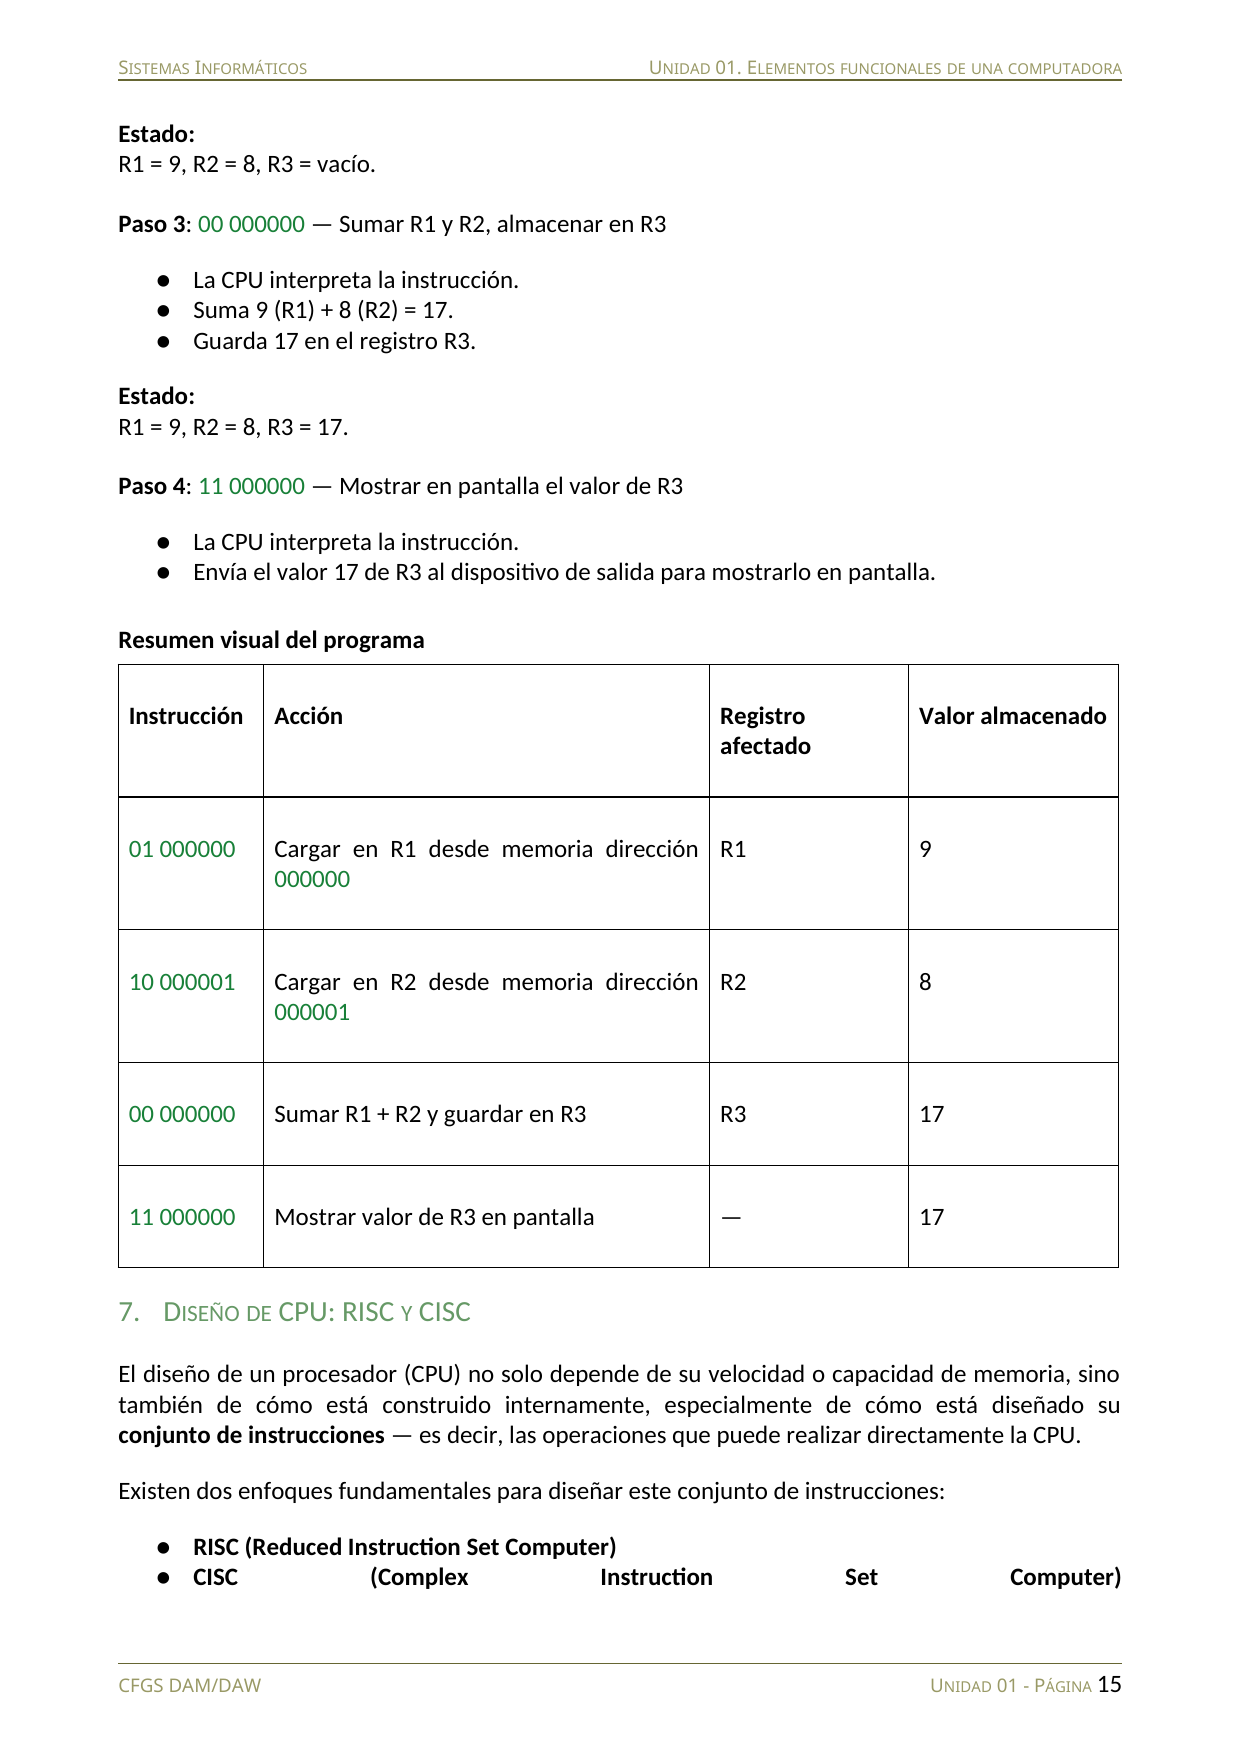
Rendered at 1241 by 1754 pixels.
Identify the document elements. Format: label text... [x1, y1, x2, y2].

list La CPU interpreta la instrucción. [156, 264, 1122, 294]
list Suma 9 (R1) + 8 (R2) = 17. [156, 294, 1122, 325]
table_cell 17 [909, 1063, 1118, 1164]
text Paso 4: 11 000000 — Mostrar en pantalla el valor de R3 [118, 471, 1122, 501]
table_cell Mostrar valor de R3 en pantalla [264, 1166, 709, 1267]
table_cell — [710, 1166, 908, 1267]
table_header Instrucción [119, 665, 263, 796]
table_cell 9 [909, 798, 1118, 929]
list La CPU interpreta la instrucción. [156, 526, 1122, 557]
list RISC (Reduced Instruction Set Computer) [156, 1531, 1122, 1561]
table_header Valor almacenado [909, 665, 1118, 796]
table_cell Cargar en R2 desde memoria dirección 000001 [264, 930, 709, 1062]
table_header Registro afectado [710, 665, 908, 796]
table_cell 00 000000 [119, 1063, 263, 1164]
list CISC (Complex Instruction Set Computer) [156, 1561, 1122, 1622]
table_cell R2 [710, 930, 908, 1062]
text Estado: R1 = 9, R2 = 8, R3 = 17. [118, 380, 1122, 441]
table_cell 8 [909, 930, 1118, 1062]
table_cell 17 [909, 1166, 1118, 1267]
table_cell R3 [710, 1063, 908, 1164]
table_cell Cargar en R1 desde memoria dirección 000000 [264, 798, 709, 929]
table_cell Sumar R1 + R2 y guardar en R3 [264, 1063, 709, 1164]
subtitle Diseño de CPU: RISC y CISC [118, 1293, 1122, 1328]
table_cell R1 [710, 798, 908, 929]
text Paso 3: 00 000000 — Sumar R1 y R2, almacenar en R3 [118, 208, 1122, 239]
text Existen dos enfoques fundamentales para diseñar este conjunto de instrucciones: [118, 1475, 1122, 1506]
text Estado: R1 = 9, R2 = 8, R3 = vacío. [118, 118, 1122, 179]
text El diseño de un procesador (CPU) no solo depende de su velocidad o capacidad de memoria, sino también de cómo está construido internamente, especialmente de cómo está diseñado su conjunto de instrucciones — es decir, las operaciones que puede realizar directamente la CPU. [118, 1358, 1122, 1450]
list Envía el valor 17 de R3 al dispositivo de salida para mostrarlo en pantalla. [156, 557, 1122, 587]
table_header Acción [264, 665, 709, 796]
table_cell 11 000000 [119, 1166, 263, 1267]
table_cell 01 000000 [119, 798, 263, 929]
list Guarda 17 en el registro R3. [156, 325, 1122, 355]
table_cell 10 000001 [119, 930, 263, 1062]
text Resumen visual del programa [118, 624, 1122, 655]
